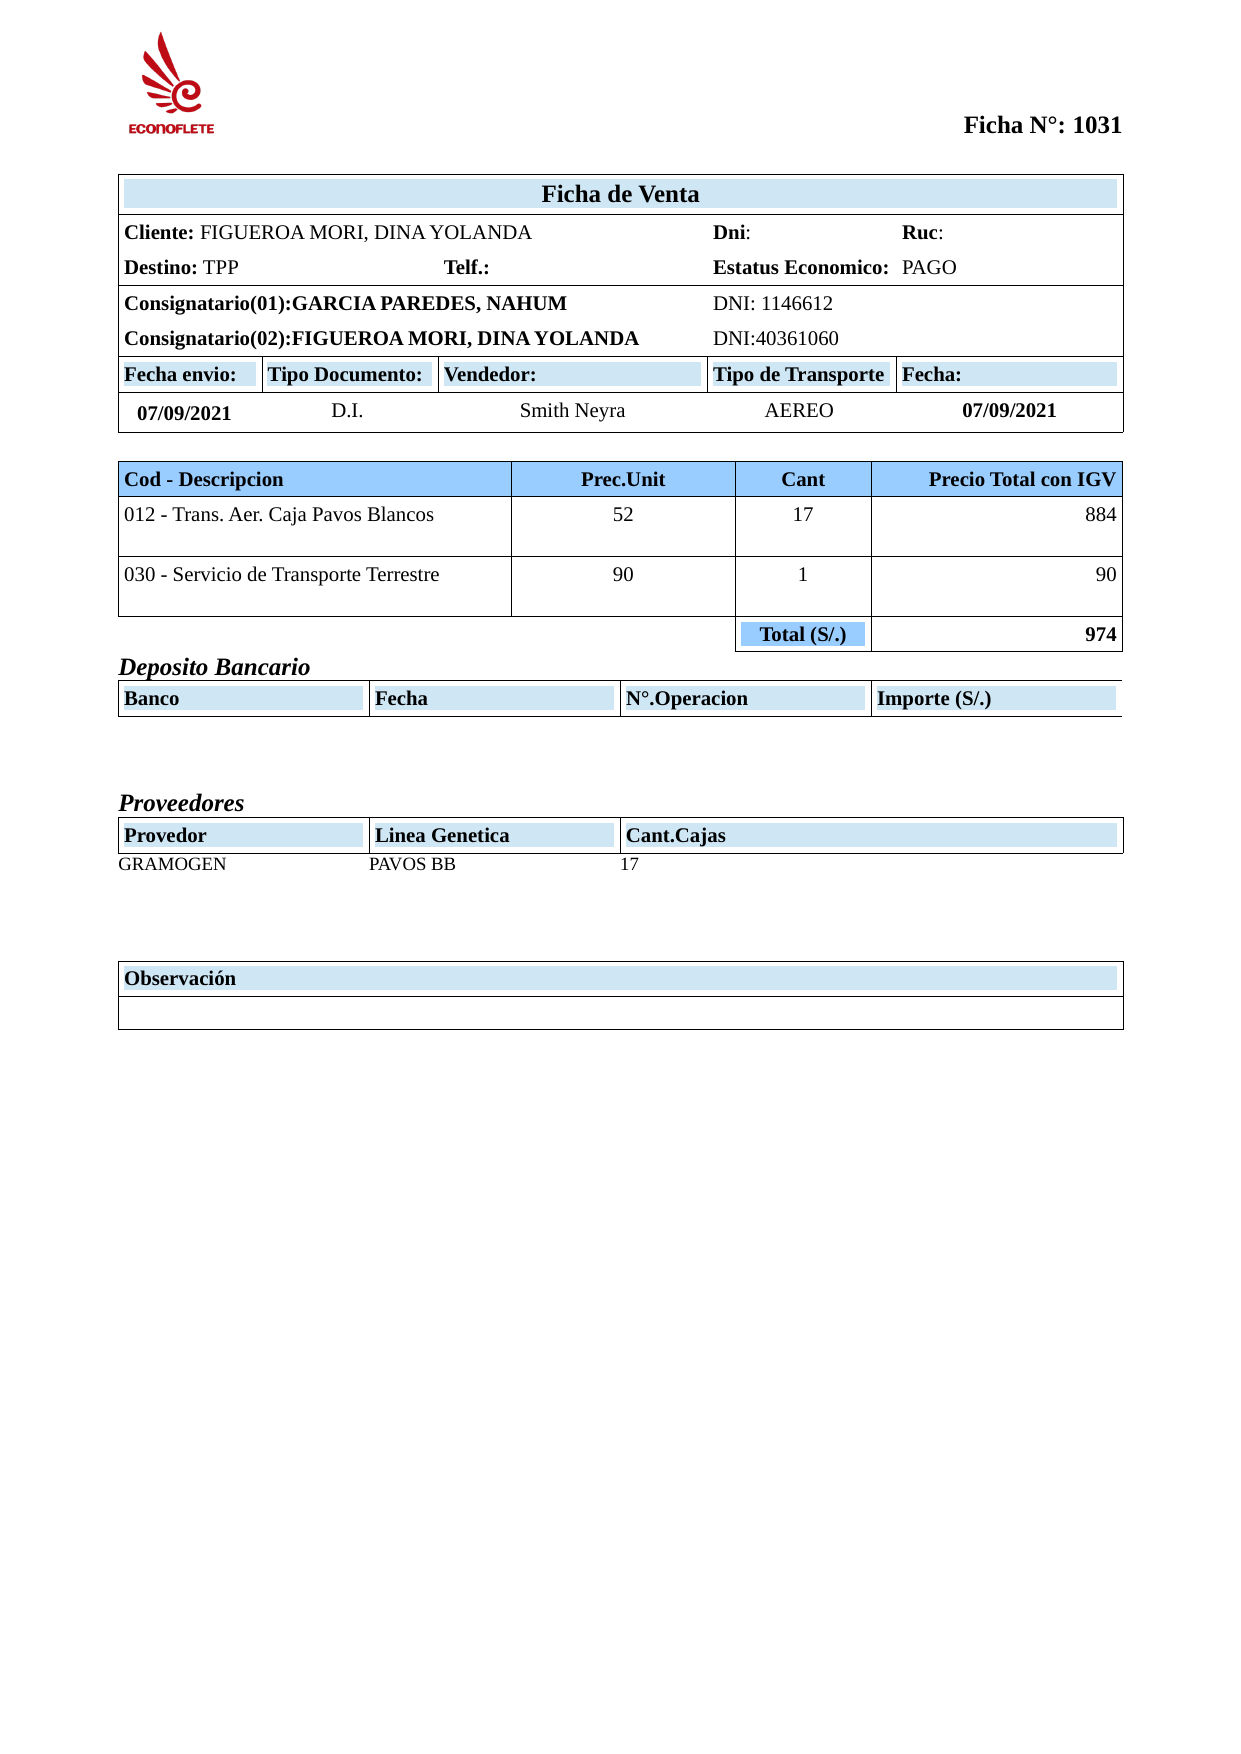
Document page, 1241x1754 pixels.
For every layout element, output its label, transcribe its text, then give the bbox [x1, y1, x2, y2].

table_cell 90 [512, 557, 735, 616]
table_cell Cliente: FIGUEROA MORI, DINA YOLANDA [119, 215, 707, 249]
table_cell [620, 939, 1123, 961]
table_cell [620, 918, 1123, 939]
table_cell Estatus Economico: [707, 249, 896, 285]
table_cell [118, 717, 369, 740]
table_cell AEREO [707, 393, 896, 432]
table_header Linea Genetica [370, 818, 620, 853]
table_cell Tipo de Transporte [708, 357, 896, 392]
text Deposito Bancario [118, 652, 1122, 680]
table_header Banco [119, 681, 369, 716]
table_cell [620, 717, 871, 740]
table_cell [369, 740, 620, 764]
table_header Cant.Cajas [621, 818, 1123, 853]
table_cell Total (S/.) [736, 617, 871, 651]
table_cell DNI:40361060 [707, 321, 1123, 356]
table_cell PAGO [896, 249, 1123, 285]
table_cell Consignatario(01):GARCIA PAREDES, NAHUM [119, 286, 707, 321]
table_cell 884 [872, 497, 1122, 556]
table_header Importe (S/.) [872, 681, 1122, 716]
table_cell [118, 740, 369, 764]
table_cell [118, 764, 369, 788]
table_header Cod - Descripcion [119, 462, 511, 496]
table_cell [369, 896, 620, 917]
table_cell [620, 740, 871, 764]
table_cell 1 [736, 557, 871, 616]
table_cell Dni: [707, 215, 896, 249]
table_cell Destino: TPP [119, 249, 438, 285]
table_cell [620, 764, 871, 788]
table_cell Smith Neyra [438, 393, 707, 432]
table_header Ficha de Venta [119, 175, 1123, 214]
table_header N°.Operacion [621, 681, 871, 716]
table_cell [511, 617, 735, 651]
table_cell Fecha: [897, 357, 1123, 392]
table_cell [118, 918, 369, 939]
table_cell 012 - Trans. Aer. Caja Pavos Blancos [119, 497, 511, 556]
table_header Provedor [119, 818, 369, 853]
table_cell Vendedor: [439, 357, 707, 392]
table_header Cant [736, 462, 871, 496]
table_cell 90 [872, 557, 1122, 616]
table_cell Tipo Documento: [263, 357, 438, 392]
table_cell [369, 764, 620, 788]
table_cell [119, 997, 1123, 1029]
table_cell [620, 874, 1123, 896]
table_cell Consignatario(02):FIGUEROA MORI, DINA YOLANDA [119, 321, 707, 356]
table_cell GRAMOGEN [118, 854, 369, 874]
table_cell 17 [620, 854, 1123, 874]
table_cell [118, 939, 369, 961]
table_header Prec.Unit [512, 462, 735, 496]
picture [118, 31, 225, 134]
table_cell PAVOS BB [369, 854, 620, 874]
table_cell 07/09/2021 [119, 393, 262, 432]
table_header Precio Total con IGV [872, 462, 1122, 496]
table_cell Ruc: [896, 215, 1123, 249]
table_cell [369, 939, 620, 961]
table_cell 07/09/2021 [896, 393, 1123, 432]
table_cell [620, 896, 1123, 917]
text Proveedores [118, 788, 1122, 817]
table_cell DNI: 1146612 [707, 286, 1123, 321]
table_cell [118, 874, 369, 896]
table_cell 52 [512, 497, 735, 556]
table_header Observación [119, 962, 1123, 996]
table_cell [369, 717, 620, 740]
table_cell [369, 874, 620, 896]
table_cell D.I. [262, 393, 438, 432]
table_cell [871, 740, 1122, 764]
table_header Fecha [370, 681, 620, 716]
table_cell Telf.: [438, 249, 707, 285]
table_cell [871, 717, 1122, 740]
table_cell 17 [736, 497, 871, 556]
table_cell Fecha envio: [119, 357, 262, 392]
table_cell [118, 896, 369, 917]
table_cell 974 [872, 617, 1122, 651]
table_cell 030 - Servicio de Transporte Terrestre [119, 557, 511, 616]
table_cell [871, 764, 1122, 788]
table_cell [369, 918, 620, 939]
table_cell [118, 617, 511, 651]
